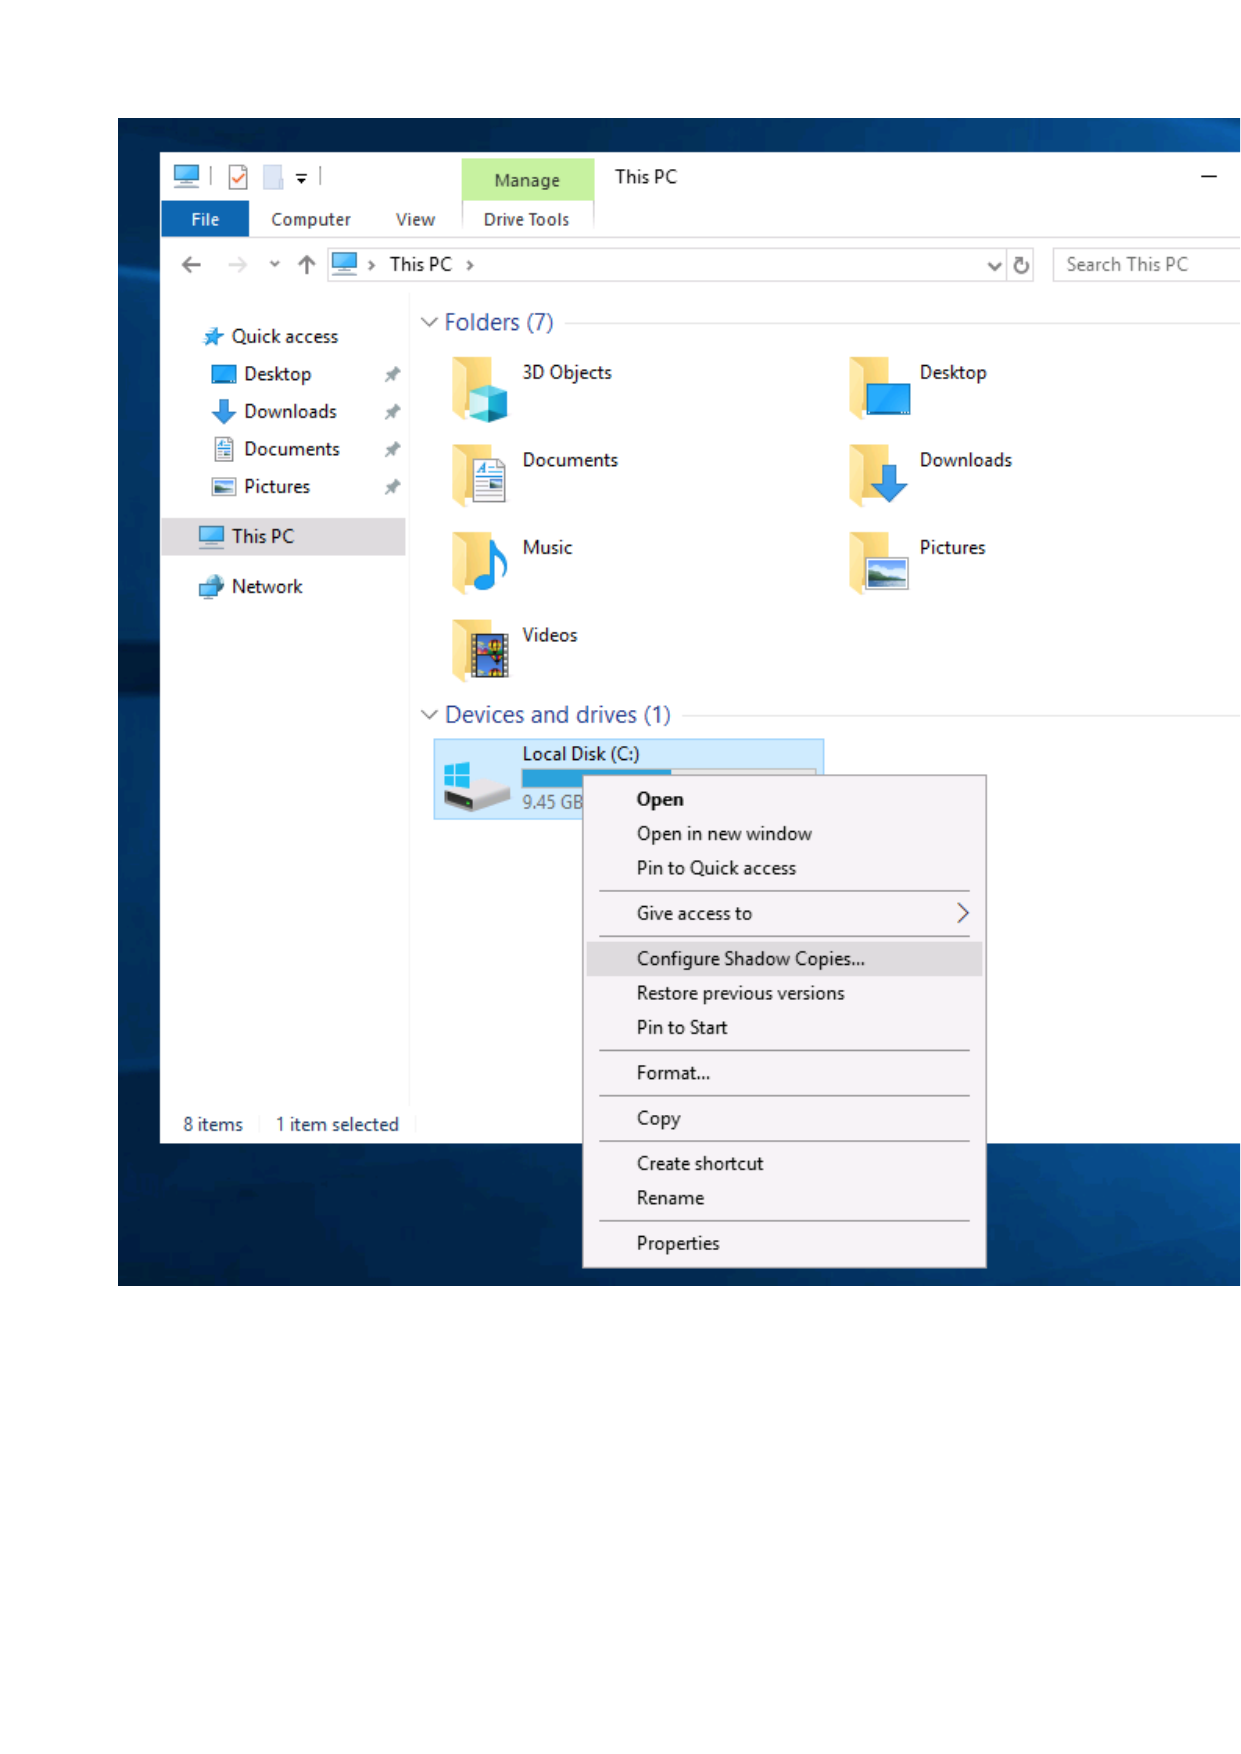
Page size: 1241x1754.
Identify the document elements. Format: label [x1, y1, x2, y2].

picture [118, 118, 1241, 1286]
